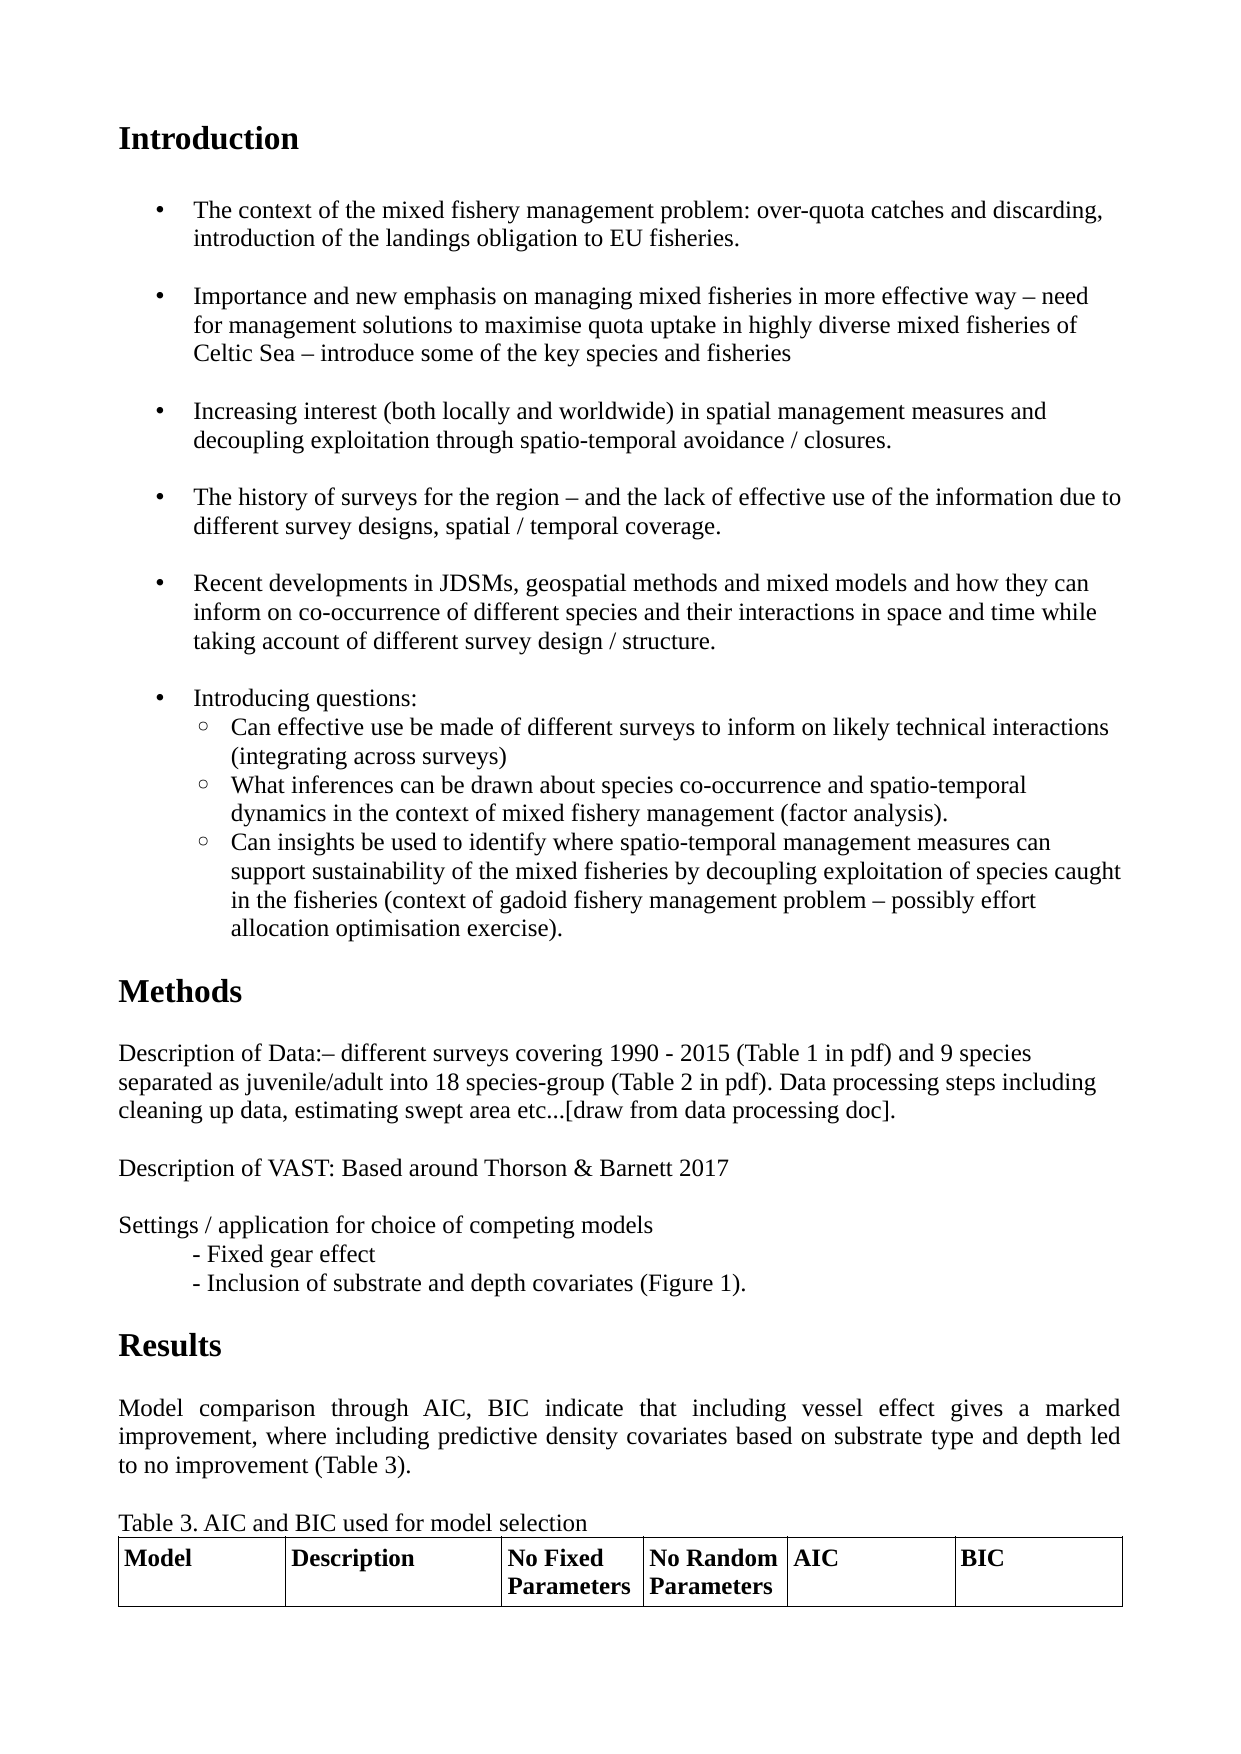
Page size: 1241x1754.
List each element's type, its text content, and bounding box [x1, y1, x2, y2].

list Recent developments in JDSMs, geospatial methods and mixed models and how they can inform on co-occurrence of different species and their interactions in space and time while taking account of different survey design / structure. [156, 568, 1122, 655]
table_header AIC [788, 1538, 955, 1606]
table_header No Fixed Parameters [502, 1538, 643, 1606]
text Model comparison through AIC, BIC indicate that including vessel effect gives a marked improvement, where including predictive density covariates based on substrate type and depth led to no improvement (Table 3). [118, 1393, 1122, 1479]
list Can effective use be made of different surveys to inform on likely technical interactions (integrating across surveys) [193, 712, 1122, 770]
list The history of surveys for the region – and the lack of effective use of the information due to different survey designs, spatial / temporal coverage. [156, 482, 1122, 540]
text - Inclusion of substrate and depth covariates (Figure 1). [118, 1268, 1122, 1297]
list What inferences can be drawn about species co-occurrence and spatio-temporal dynamics in the context of mixed fishery management (factor analysis). [193, 770, 1122, 827]
text Settings / application for choice of competing models [118, 1211, 1122, 1239]
text Description of Data:– different surveys covering 1990 - 2015 (Table 1 in pdf) and 9 species separated as juvenile/adult into 18 species-group (Table 2 in pdf). Data processing steps including cleaning up data, estimating swept area etc...[draw from data processing doc]. [118, 1038, 1122, 1124]
text Methods [118, 971, 1122, 1009]
table_header BIC [956, 1538, 1122, 1606]
list Can insights be used to identify where spatio-temporal management measures can support sustainability of the mixed fisheries by decoupling exploitation of species caught in the fisheries (context of gadoid fishery management problem – possibly effort allocation optimisation exercise). [193, 827, 1122, 942]
table_header Model [119, 1538, 285, 1606]
list The context of the mixed fishery management problem: over-quota catches and discarding, introduction of the landings obligation to EU fisheries. [156, 195, 1122, 252]
list Importance and new emphasis on managing mixed fisheries in more effective way – need for management solutions to maximise quota uptake in highly diverse mixed fisheries of Celtic Sea – introduce some of the key species and fisheries [156, 281, 1122, 367]
text Results [118, 1326, 1122, 1364]
text Introduction [118, 118, 1122, 156]
list Introducing questions: [156, 683, 1122, 712]
text Table 3. AIC and BIC used for model selection [118, 1508, 1122, 1536]
table_header No Random Parameters [644, 1538, 787, 1606]
text Description of VAST: Based around Thorson & Barnett 2017 [118, 1153, 1122, 1182]
list Increasing interest (both locally and worldwide) in spatial management measures and decoupling exploitation through spatio-temporal avoidance / closures. [156, 396, 1122, 453]
table_header Description [286, 1538, 501, 1606]
text - Fixed gear effect [118, 1239, 1122, 1268]
